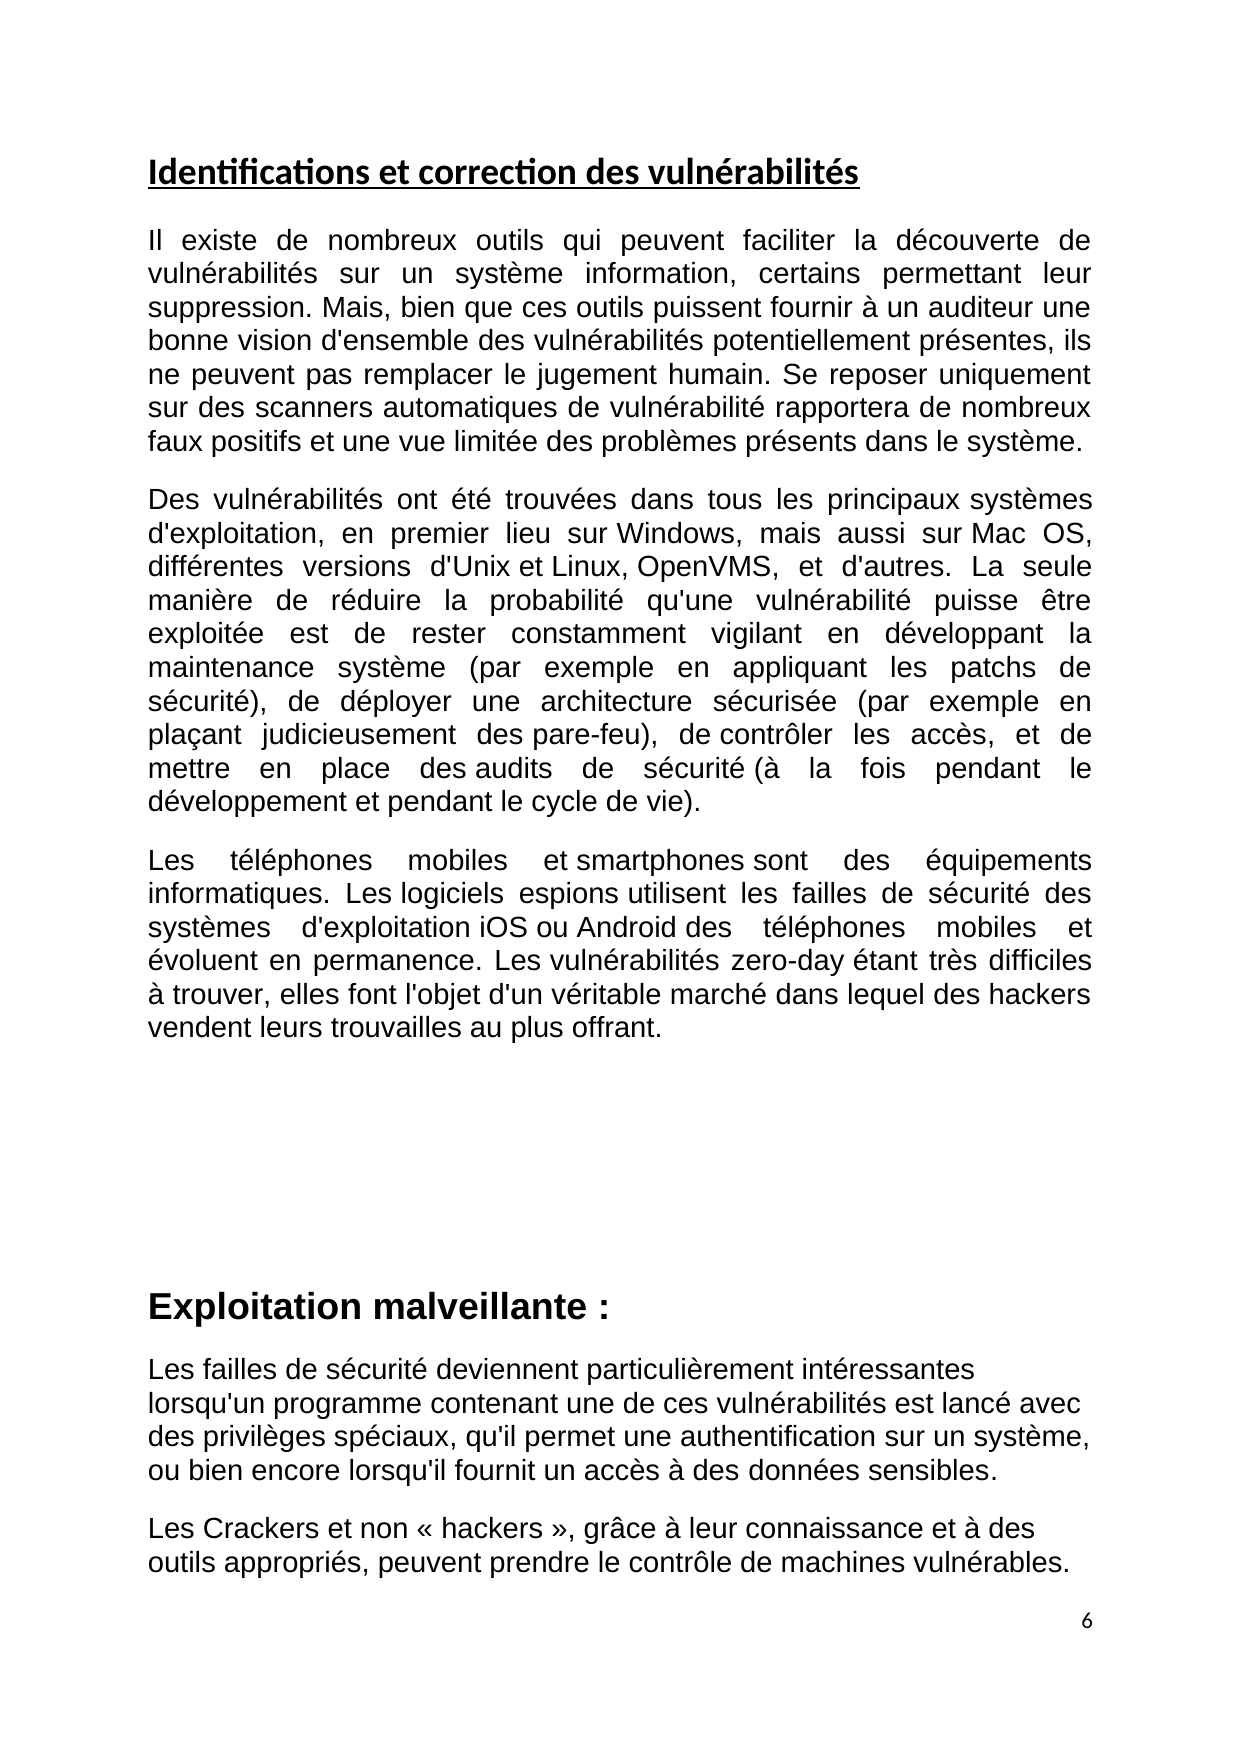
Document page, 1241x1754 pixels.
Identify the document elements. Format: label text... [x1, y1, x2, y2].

text Les failles de sécurité deviennent particulièrement intéressantes lorsqu'un programme contenant une de ces vulnérabilités est lancé avec des privilèges spéciaux, qu'il permet une authentification sur un système, ou bien encore lorsqu'il fournit un accès à des données sensibles. [148, 1352, 1093, 1486]
text Identifications et correction des vulnérabilités [148, 148, 1093, 193]
text Les Crackers et non « hackers », grâce à leur connaissance et à des outils appropriés, peuvent prendre le contrôle de machines vulnérables. [148, 1511, 1093, 1578]
text Les téléphones mobiles et smartphones sont des équipements informatiques. Les logiciels espions utilisent les failles de sécurité des systèmes d'exploitation iOS ou Android des téléphones mobiles et évoluent en permanence. Les vulnérabilités zero-day étant très difficiles à trouver, elles font l'objet d'un véritable marché dans lequel des hackers vendent leurs trouvailles au plus offrant. [148, 843, 1093, 1044]
text Exploitation malveillante : [148, 1284, 1093, 1327]
text Il existe de nombreux outils qui peuvent faciliter la découverte de vulnérabilités sur un système information, certains permettant leur suppression. Mais, bien que ces outils puissent fournir à un auditeur une bonne vision d'ensemble des vulnérabilités potentiellement présentes, ils ne peuvent pas remplacer le jugement humain. Se reposer uniquement sur des scanners automatiques de vulnérabilité rapportera de nombreux faux positifs et une vue limitée des problèmes présents dans le système. [148, 223, 1093, 457]
text Des vulnérabilités ont été trouvées dans tous les principaux systèmes d'exploitation, en premier lieu sur Windows, mais aussi sur Mac OS, différentes versions d'Unix et Linux, OpenVMS, et d'autres. La seule manière de réduire la probabilité qu'une vulnérabilité puisse être exploitée est de rester constamment vigilant en développant la maintenance système (par exemple en appliquant les patchs de sécurité), de déployer une architecture sécurisée (par exemple en plaçant judicieusement des pare-feu), de contrôler les accès, et de mettre en place des audits de sécurité (à la fois pendant le développement et pendant le cycle de vie). [148, 482, 1093, 818]
